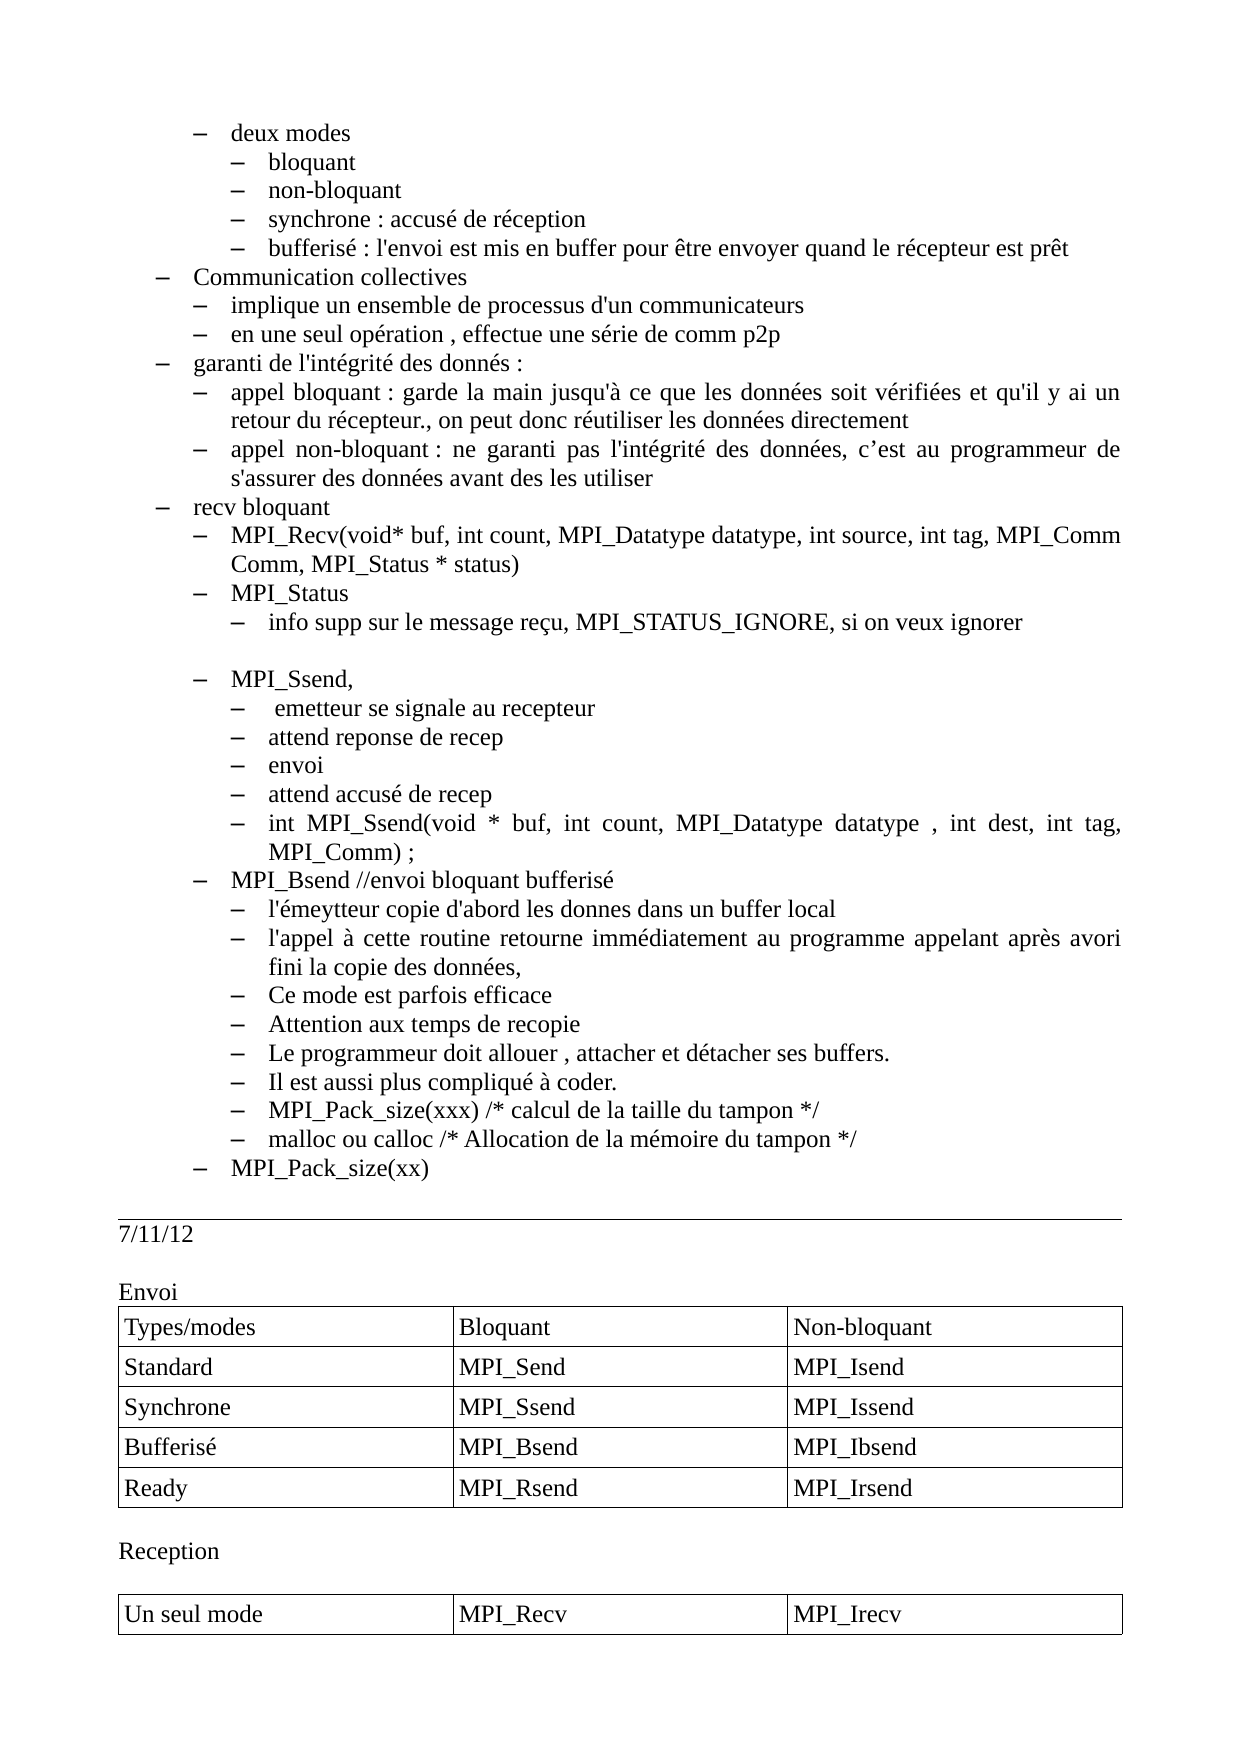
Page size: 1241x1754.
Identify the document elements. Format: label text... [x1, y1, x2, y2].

table_cell Bufferisé [119, 1428, 453, 1467]
table_header MPI_Recv [454, 1595, 787, 1634]
list garanti de l'intégrité des donnés : [156, 348, 1122, 377]
list MPI_Ssend, [193, 664, 1122, 693]
text 7/11/12 [118, 1220, 1122, 1248]
table_cell Synchrone [119, 1387, 453, 1427]
list bloquant [231, 147, 1122, 176]
list Le programmeur doit allouer , attacher et détacher ses buffers. [231, 1038, 1122, 1067]
list malloc ou calloc /* Allocation de la mémoire du tampon */ [231, 1124, 1122, 1153]
table_header MPI_Irecv [788, 1595, 1122, 1634]
table_cell MPI_Isend [788, 1347, 1122, 1386]
table_header Non-bloquant [788, 1307, 1122, 1346]
list Attention aux temps de recopie [231, 1009, 1122, 1038]
list l'émeytteur copie d'abord les donnes dans un buffer local [231, 894, 1122, 923]
list int MPI_Ssend(void * buf, int count, MPI_Datatype datatype , int dest, int tag, MPI_Comm) ; [231, 808, 1122, 866]
table_cell Ready [119, 1468, 453, 1507]
list deux modes [193, 118, 1122, 147]
list attend accusé de recep [231, 779, 1122, 808]
list appel non-bloquant : ne garanti pas l'intégrité des données, c’est au programmeur de s'assurer des données avant des les utiliser [193, 434, 1122, 492]
list attend reponse de recep [231, 722, 1122, 751]
list MPI_Recv(void* buf, int count, MPI_Datatype datatype, int source, int tag, MPI_Comm Comm, MPI_Status * status) [193, 521, 1122, 578]
table_cell MPI_Bsend [454, 1428, 787, 1467]
table_header Types/modes [119, 1307, 453, 1346]
list MPI_Pack_size(xxx) /* calcul de la taille du tampon */ [231, 1096, 1122, 1124]
table_cell MPI_Rsend [454, 1468, 787, 1507]
list non-bloquant [231, 176, 1122, 204]
list Il est aussi plus compliqué à coder. [231, 1067, 1122, 1096]
list implique un ensemble de processus d'un communicateurs [193, 291, 1122, 319]
list MPI_Pack_size(xx) [193, 1153, 1122, 1182]
table_header Bloquant [454, 1307, 787, 1346]
list appel bloquant : garde la main jusqu'à ce que les données soit vérifiées et qu'il y ai un retour du récepteur., on peut donc réutiliser les données directement [193, 377, 1122, 434]
table_cell Standard [119, 1347, 453, 1386]
list Communication collectives [156, 262, 1122, 291]
table_cell MPI_Send [454, 1347, 787, 1386]
table_cell MPI_Irsend [788, 1468, 1122, 1507]
list envoi [231, 751, 1122, 779]
table_header Un seul mode [119, 1595, 453, 1634]
table_cell MPI_Ibsend [788, 1428, 1122, 1467]
list Ce mode est parfois efficace [231, 981, 1122, 1009]
list info supp sur le message reçu, MPI_STATUS_IGNORE, si on veux ignorer [231, 607, 1122, 636]
list MPI_Bsend //envoi bloquant bufferisé [193, 866, 1122, 894]
list synchrone : accusé de réception [231, 204, 1122, 233]
text Reception [118, 1536, 1122, 1565]
list l'appel à cette routine retourne immédiatement au programme appelant après avori fini la copie des données, [231, 923, 1122, 981]
list emetteur se signale au recepteur [231, 693, 1122, 722]
list recv bloquant [156, 492, 1122, 521]
table_cell MPI_Issend [788, 1387, 1122, 1427]
list en une seul opération , effectue une série de comm p2p [193, 319, 1122, 348]
text Envoi [118, 1277, 1122, 1306]
list bufferisé : l'envoi est mis en buffer pour être envoyer quand le récepteur est prêt [231, 233, 1122, 262]
list MPI_Status [193, 578, 1122, 607]
table_cell MPI_Ssend [454, 1387, 787, 1427]
